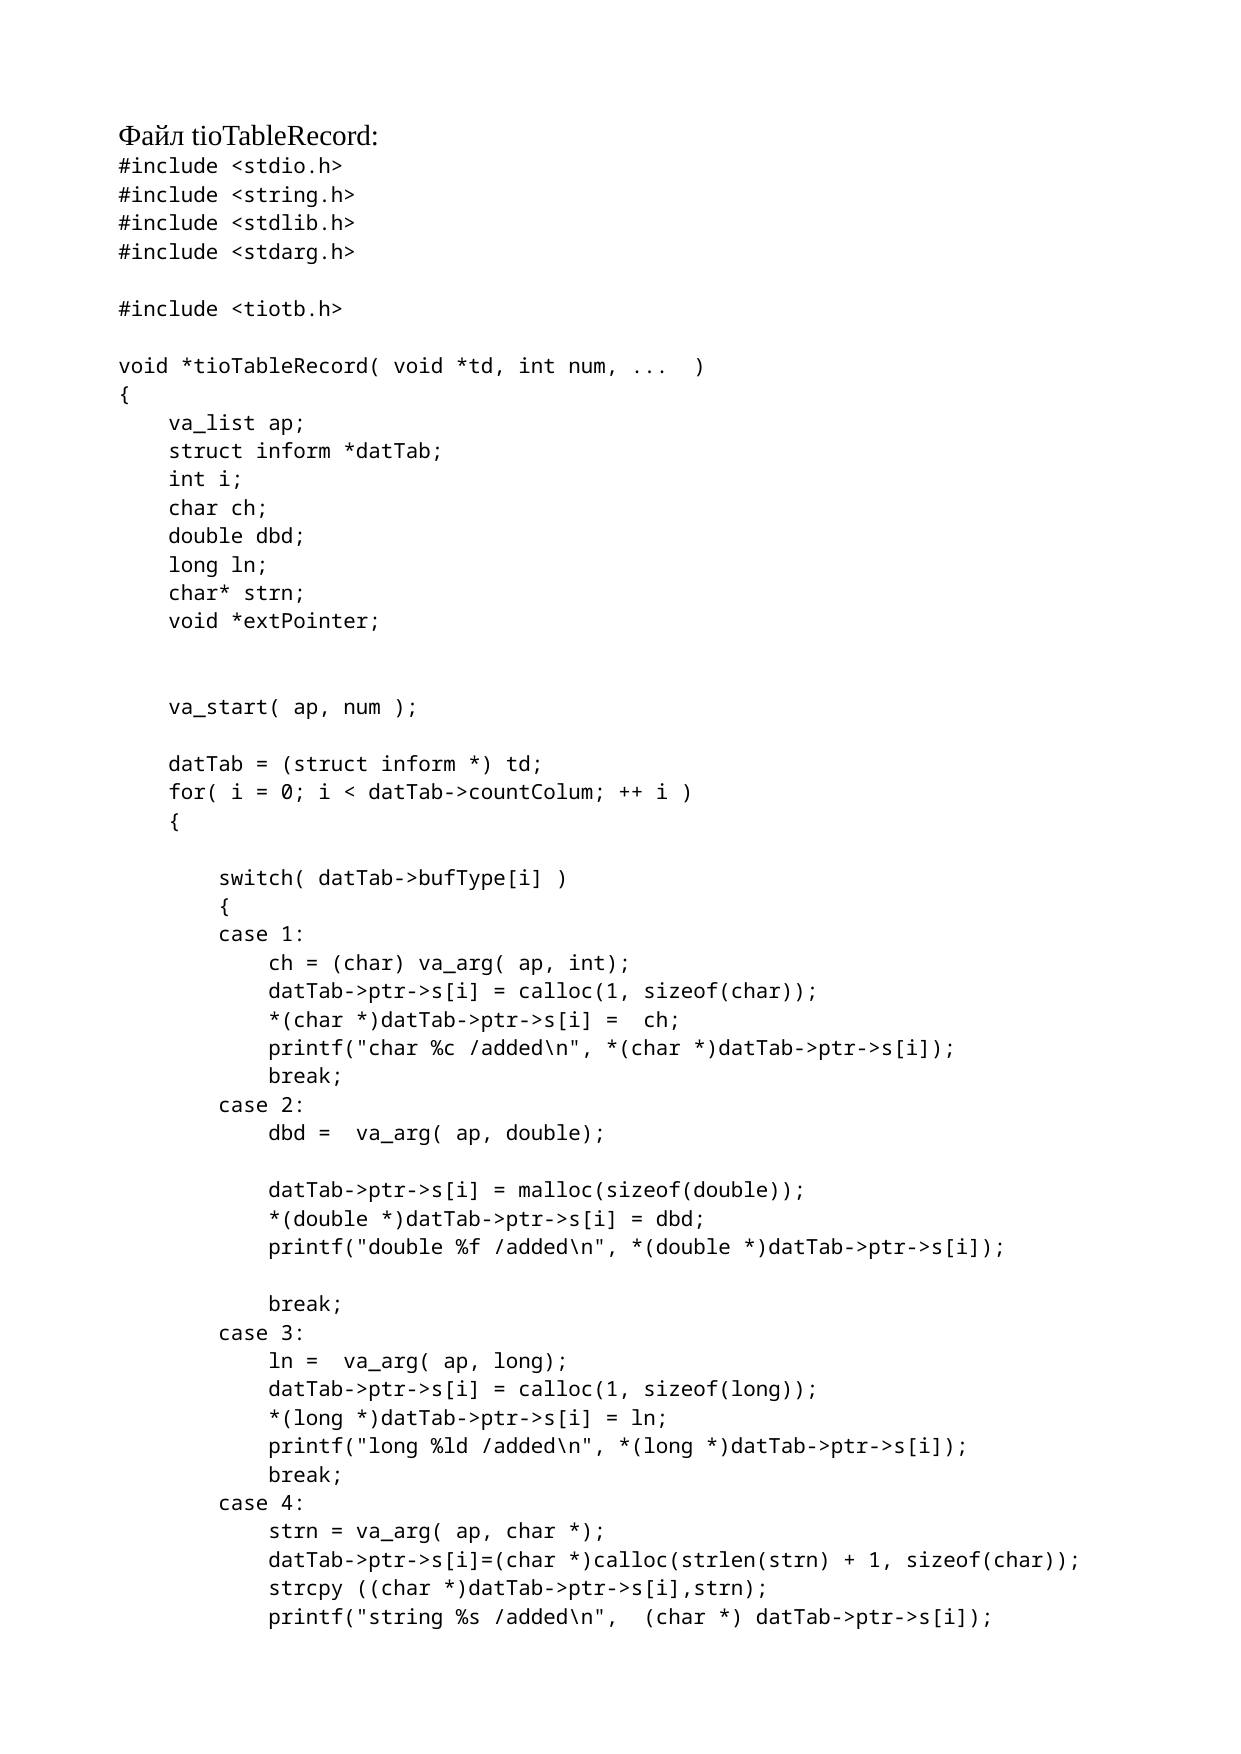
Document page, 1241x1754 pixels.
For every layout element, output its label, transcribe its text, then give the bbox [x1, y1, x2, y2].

text int i; [118, 464, 1122, 493]
text printf("long %ld /added\n", *(long *)datTab->ptr->s[i]); [118, 1431, 1122, 1460]
text long ln; [118, 550, 1122, 578]
text strcpy ((char *)datTab->ptr->s[i],strn); [118, 1573, 1122, 1602]
text case 3: [118, 1318, 1122, 1346]
text *(long *)datTab->ptr->s[i] = ln; [118, 1403, 1122, 1431]
text strn = va_arg( ap, char *); [118, 1517, 1122, 1545]
text datTab->ptr->s[i]=(char *)calloc(strlen(strn) + 1, sizeof(char)); [118, 1545, 1122, 1573]
text ch = (char) va_arg( ap, int); [118, 948, 1122, 976]
text case 1: [118, 919, 1122, 948]
text switch( datTab->bufType[i] ) [118, 863, 1122, 891]
text datTab->ptr->s[i] = calloc(1, sizeof(char)); [118, 976, 1122, 1005]
text printf("string %s /added\n", (char *) datTab->ptr->s[i]); [118, 1602, 1122, 1630]
text datTab->ptr->s[i] = malloc(sizeof(double)); [118, 1175, 1122, 1204]
text #include <stdio.h> [118, 152, 1122, 180]
text Файл tioTableRecord: [118, 118, 1122, 152]
text #include <stdarg.h> [118, 237, 1122, 265]
text double dbd; [118, 521, 1122, 550]
text #include <tiotb.h> [118, 294, 1122, 322]
text { [118, 891, 1122, 919]
text dbd = va_arg( ap, double); [118, 1118, 1122, 1147]
text *(double *)datTab->ptr->s[i] = dbd; [118, 1204, 1122, 1232]
text { [118, 379, 1122, 408]
text va_list ap; [118, 408, 1122, 436]
text datTab->ptr->s[i] = calloc(1, sizeof(long)); [118, 1374, 1122, 1403]
text case 2: [118, 1090, 1122, 1118]
text break; [118, 1289, 1122, 1318]
text *(char *)datTab->ptr->s[i] = ch; [118, 1005, 1122, 1033]
text ln = va_arg( ap, long); [118, 1346, 1122, 1374]
text #include <string.h> [118, 180, 1122, 208]
text #include <stdlib.h> [118, 208, 1122, 237]
text void *tioTableRecord( void *td, int num, ... ) [118, 351, 1122, 379]
text char* strn; [118, 578, 1122, 607]
text break; [118, 1460, 1122, 1488]
text va_start( ap, num ); [118, 692, 1122, 720]
text char ch; [118, 493, 1122, 521]
text struct inform *datTab; [118, 436, 1122, 464]
text printf("char %c /added\n", *(char *)datTab->ptr->s[i]); [118, 1033, 1122, 1062]
text for( i = 0; i < datTab->countColum; ++ i ) [118, 777, 1122, 806]
text { [118, 806, 1122, 834]
text break; [118, 1062, 1122, 1090]
text case 4: [118, 1488, 1122, 1517]
text void *extPointer; [118, 607, 1122, 635]
text datTab = (struct inform *) td; [118, 749, 1122, 777]
text printf("double %f /added\n", *(double *)datTab->ptr->s[i]); [118, 1232, 1122, 1261]
